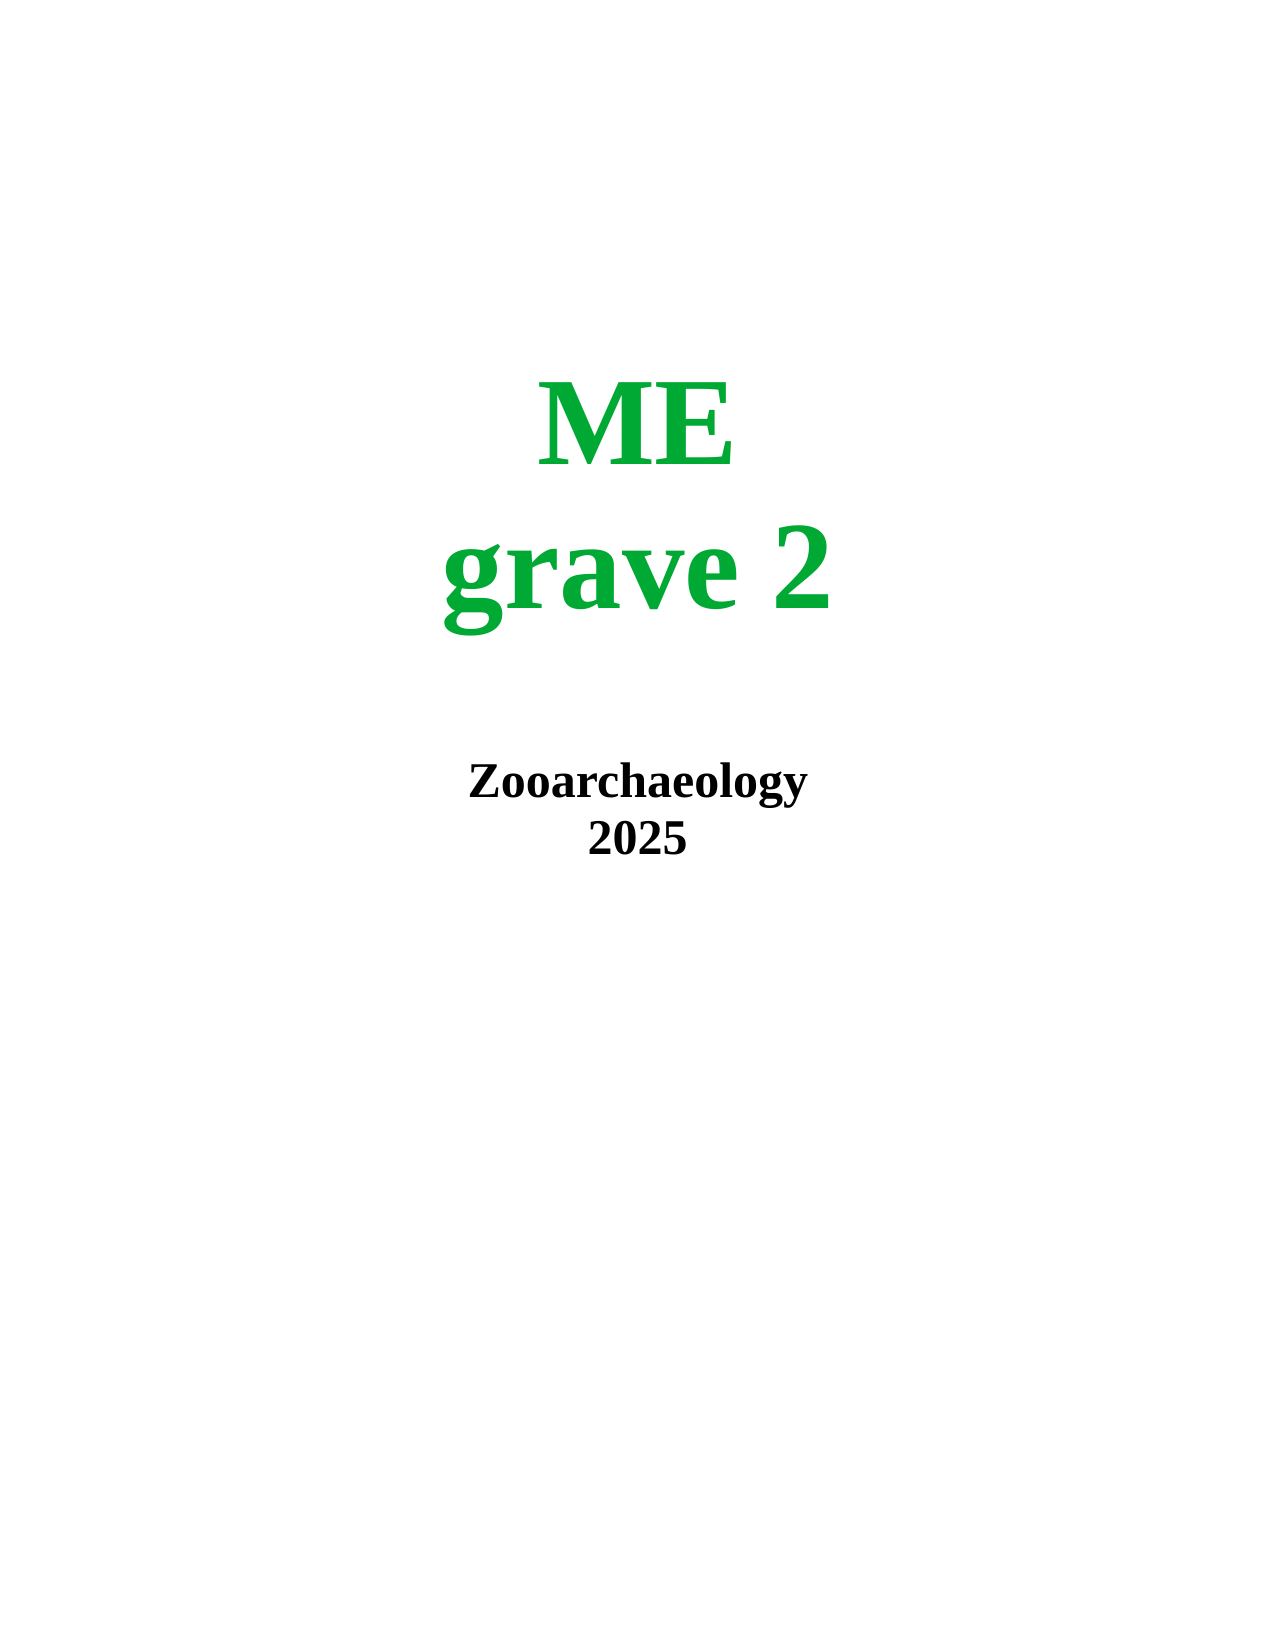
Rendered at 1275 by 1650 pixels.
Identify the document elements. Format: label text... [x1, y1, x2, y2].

text 2025 [118, 808, 1157, 866]
text Zooarchaeology [118, 751, 1157, 808]
text ME [118, 348, 1157, 492]
text grave 2 [118, 492, 1157, 636]
